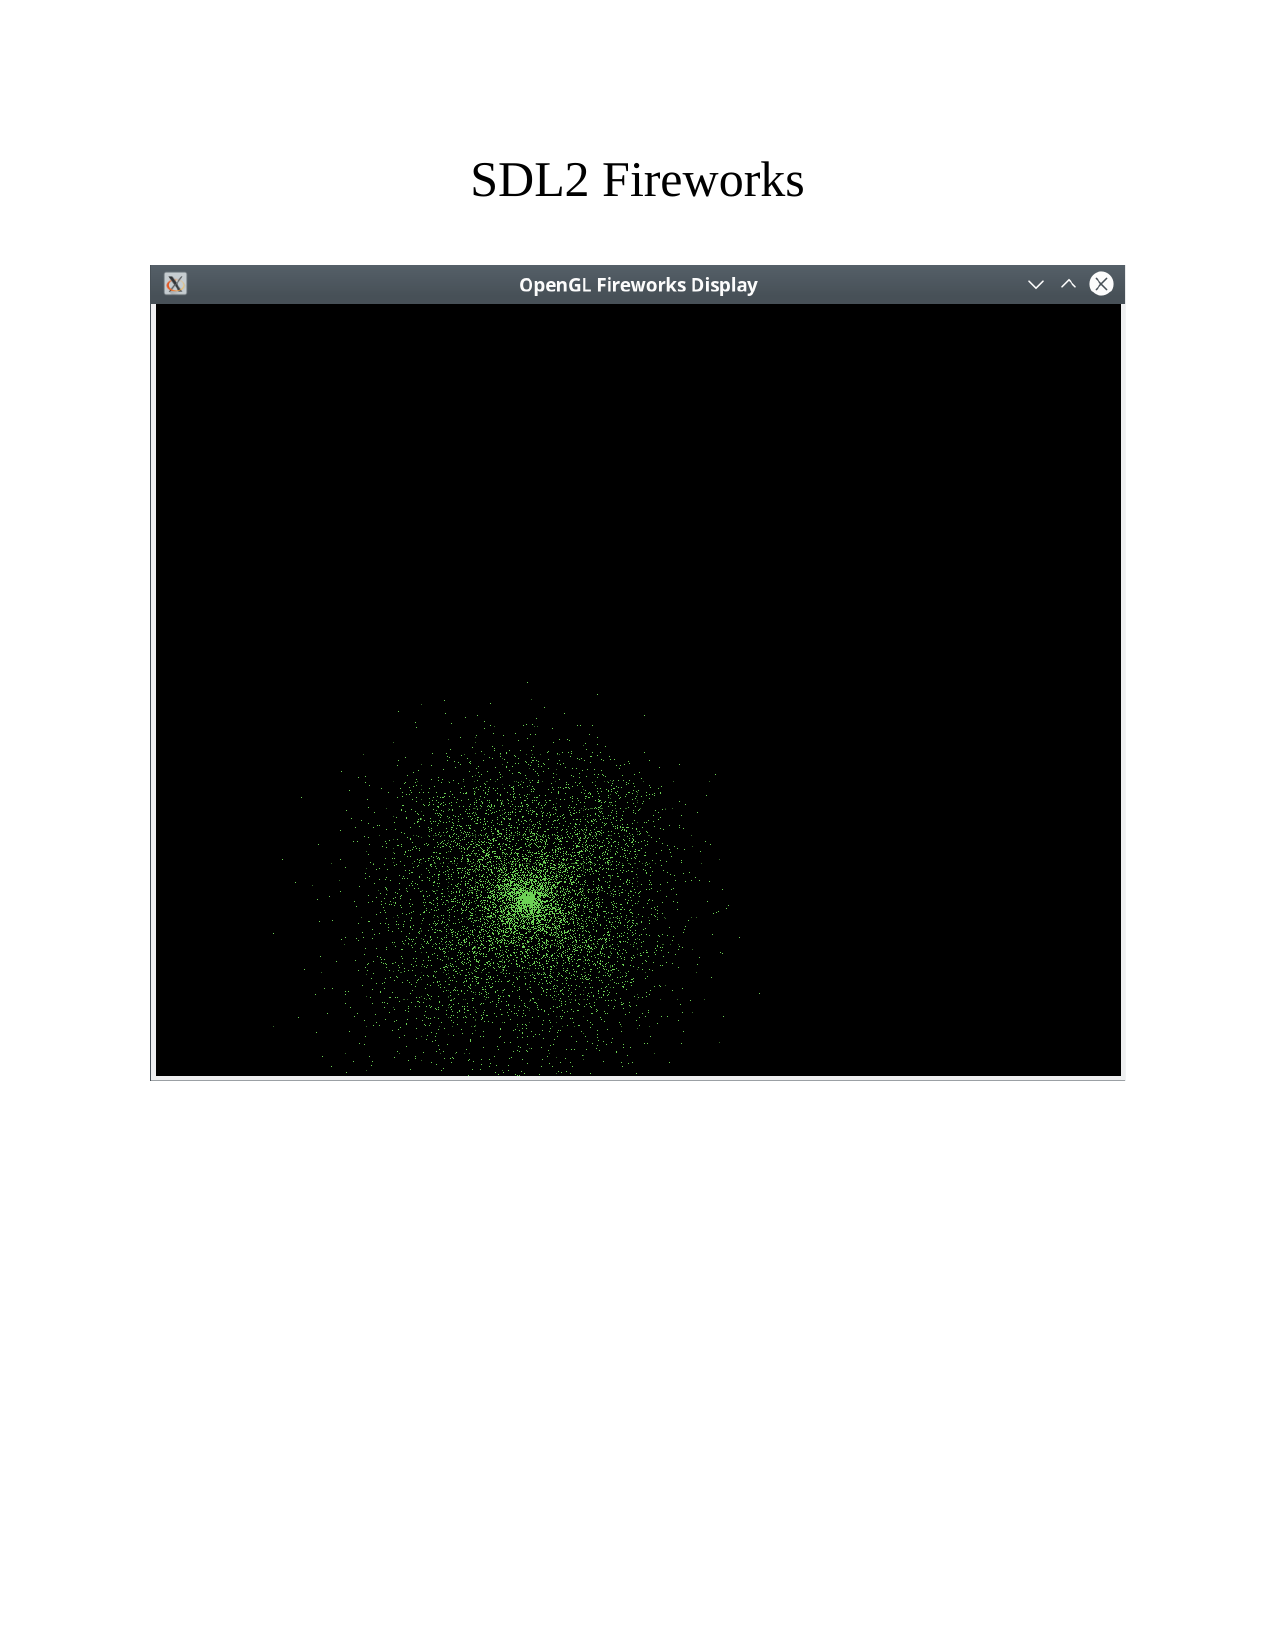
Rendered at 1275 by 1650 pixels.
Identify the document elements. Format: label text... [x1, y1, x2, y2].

text SDL2 Fireworks [150, 150, 1125, 207]
picture [150, 265, 1125, 1081]
